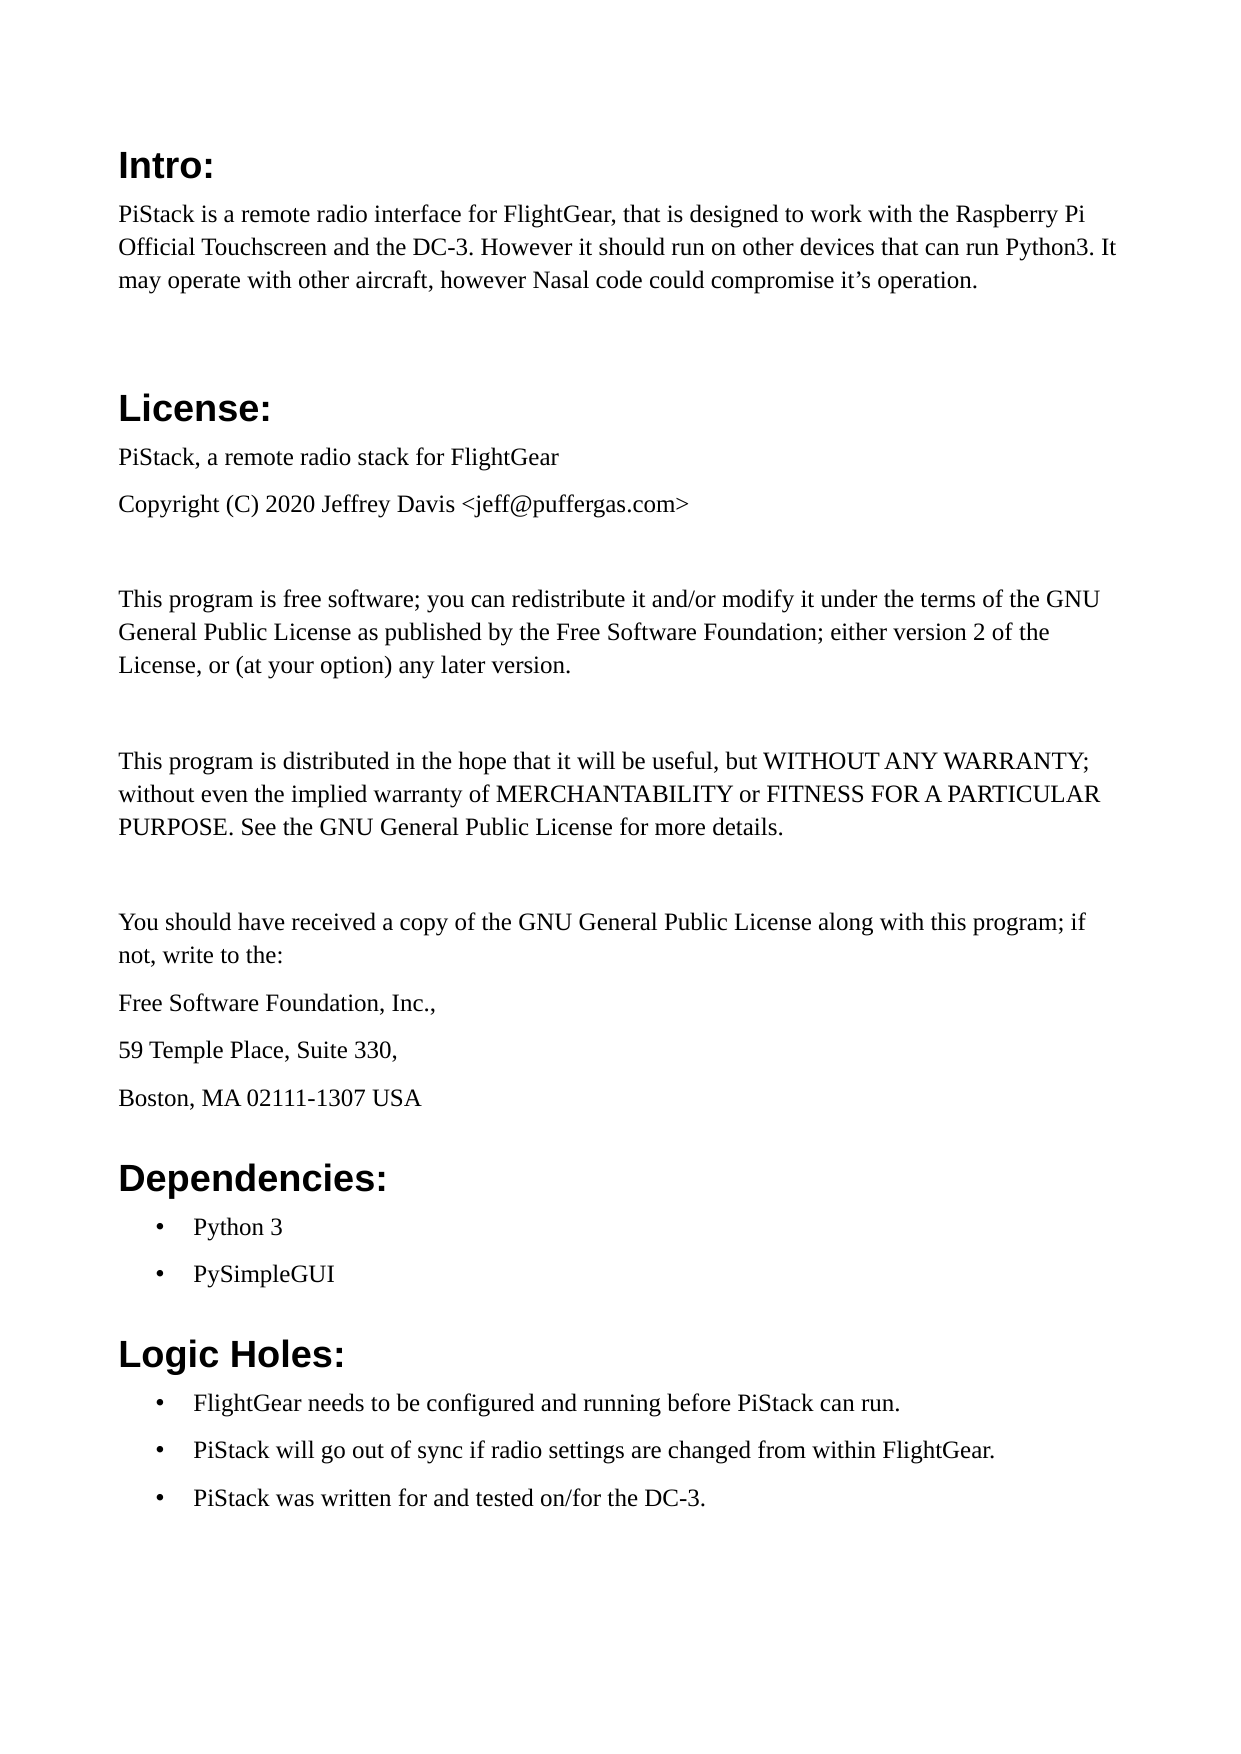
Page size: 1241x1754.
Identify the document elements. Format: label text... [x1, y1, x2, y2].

list PiStack will go out of sync if radio settings are changed from within FlightGear. [156, 1436, 1122, 1464]
text PiStack, a remote radio stack for FlightGear [118, 442, 1122, 470]
text This program is free software; you can redistribute it and/or modify it under the terms of the GNU General Public License as published by the Free Software Foundation; either version 2 of the License, or (at your option) any later version. [118, 584, 1122, 679]
list Python 3 [156, 1212, 1122, 1240]
list FlightGear needs to be configured and running before PiStack can run. [156, 1388, 1122, 1417]
subtitle Dependencies: [118, 1155, 1122, 1199]
text 59 Temple Place, Suite 330, [118, 1035, 1122, 1064]
text Free Software Foundation, Inc., [118, 988, 1122, 1016]
text This program is distributed in the hope that it will be useful, but WITHOUT ANY WARRANTY; without even the implied warranty of MERCHANTABILITY or FITNESS FOR A PARTICULAR PURPOSE. See the GNU General Public License for more details. [118, 746, 1122, 841]
text PiStack is a remote radio interface for FlightGear, that is designed to work with the Raspberry Pi Official Touchscreen and the DC-3. However it should run on other devices that can run Python3. It may operate with other aircraft, however Nasal code could compromise it’s operation. [118, 199, 1122, 294]
text You should have received a copy of the GNU General Public License along with this program; if not, write to the: [118, 907, 1122, 969]
subtitle Intro: [118, 143, 1122, 187]
list PySimpleGUI [156, 1259, 1122, 1288]
subtitle License: [118, 386, 1122, 429]
subtitle Logic Holes: [118, 1332, 1122, 1375]
text Boston, MA 02111-1307 USA [118, 1083, 1122, 1112]
list PiStack was written for and tested on/for the DC-3. [156, 1483, 1122, 1512]
text Copyright (C) 2020 Jeffrey Davis <jeff@puffergas.com> [118, 489, 1122, 518]
